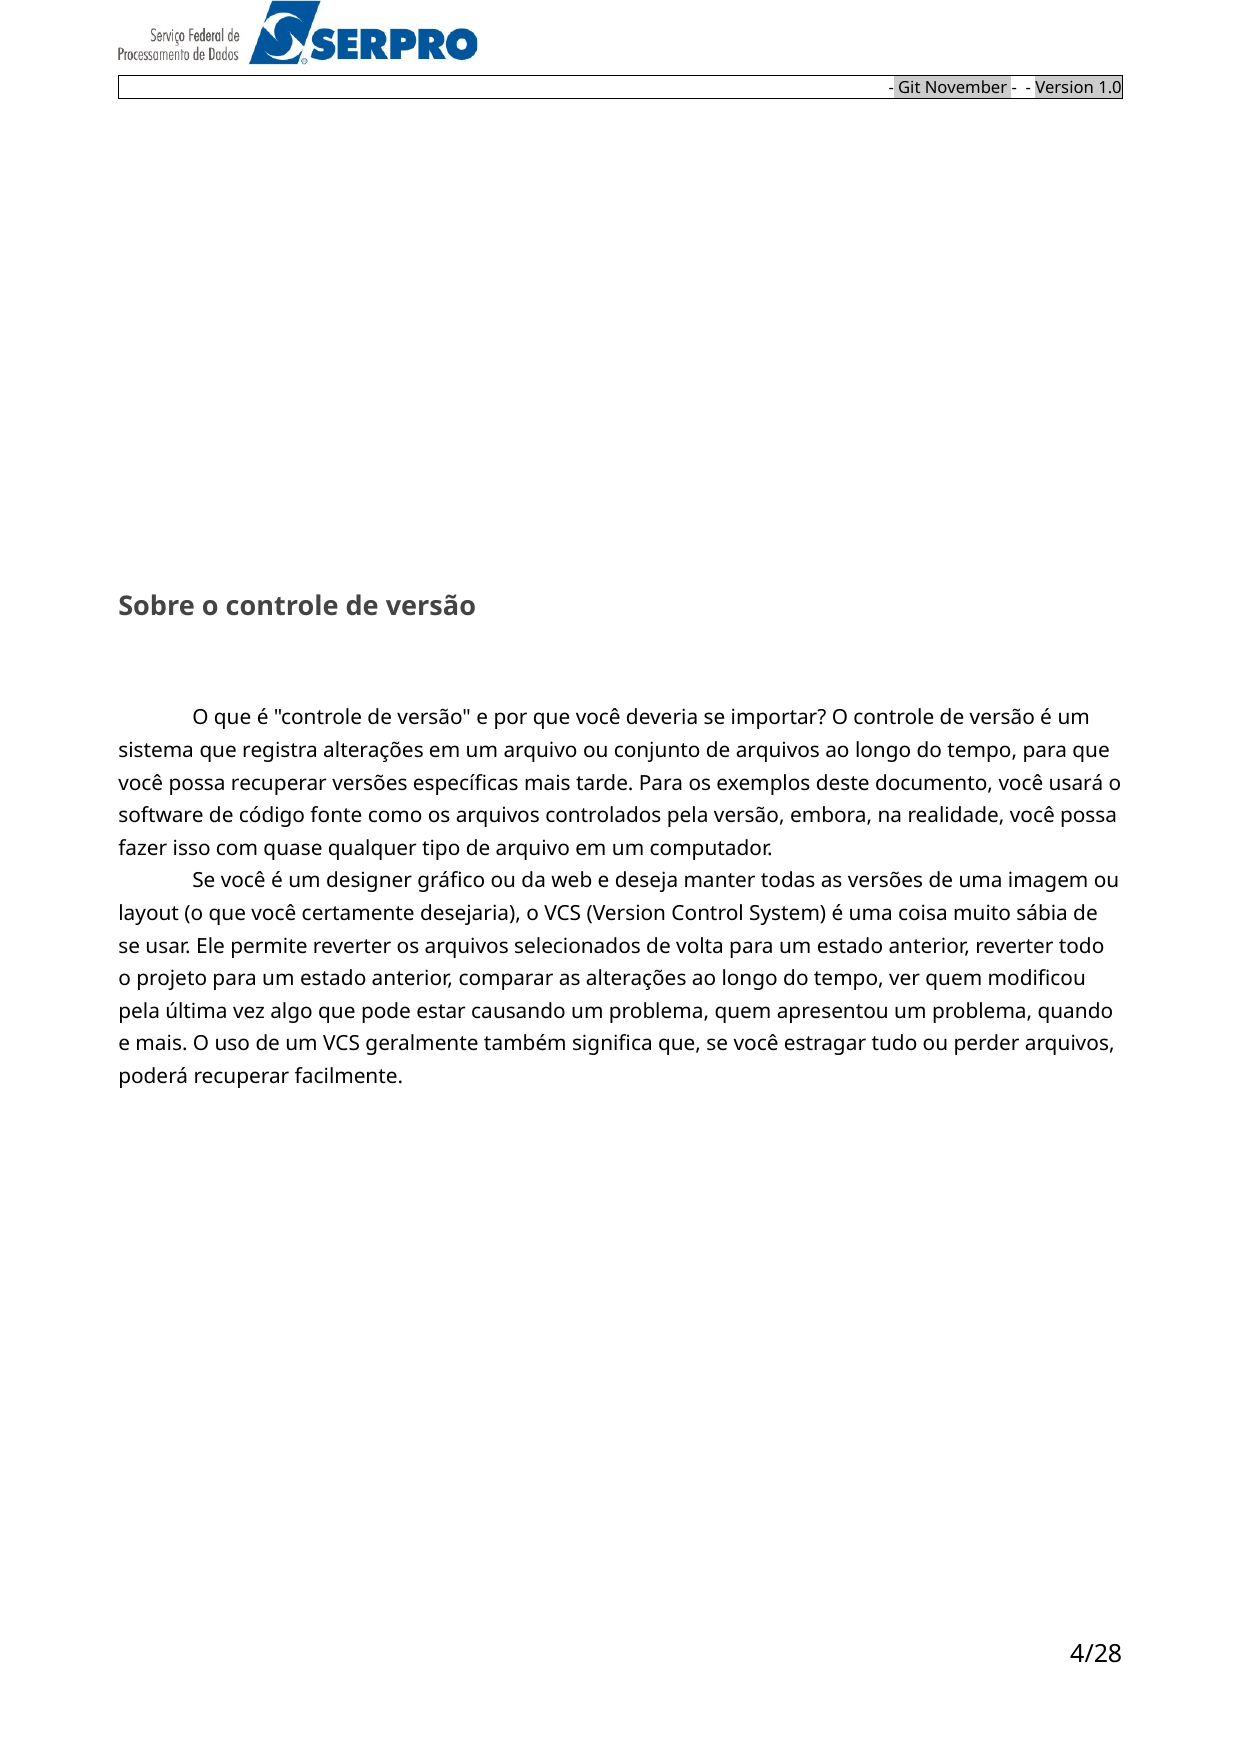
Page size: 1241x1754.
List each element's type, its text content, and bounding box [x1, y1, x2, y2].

text O que é "controle de versão" e por que você deveria se importar? O controle de versão é um sistema que registra alterações em um arquivo ou conjunto de arquivos ao longo do tempo, para que você possa recuperar versões específicas mais tarde. Para os exemplos deste documento, você usará o software de código fonte como os arquivos controlados pela versão, embora, na realidade, você possa fazer isso com quase qualquer tipo de arquivo em um computador. Se você é um designer gráfico ou da web e deseja manter todas as versões de uma imagem ou layout (o que você certamente desejaria), o VCS (Version Control System) é uma coisa muito sábia de se usar. Ele permite reverter os arquivos selecionados de volta para um estado anterior, reverter todo o projeto para um estado anterior, comparar as alterações ao longo do tempo, ver quem modificou pela última vez algo que pode estar causando um problema, quem apresentou um problema, quando e mais. O uso de um VCS geralmente também significa que, se você estragar tudo ou perder arquivos, poderá recuperar facilmente. [118, 702, 1122, 1089]
text Sobre o controle de versão [118, 587, 1122, 624]
